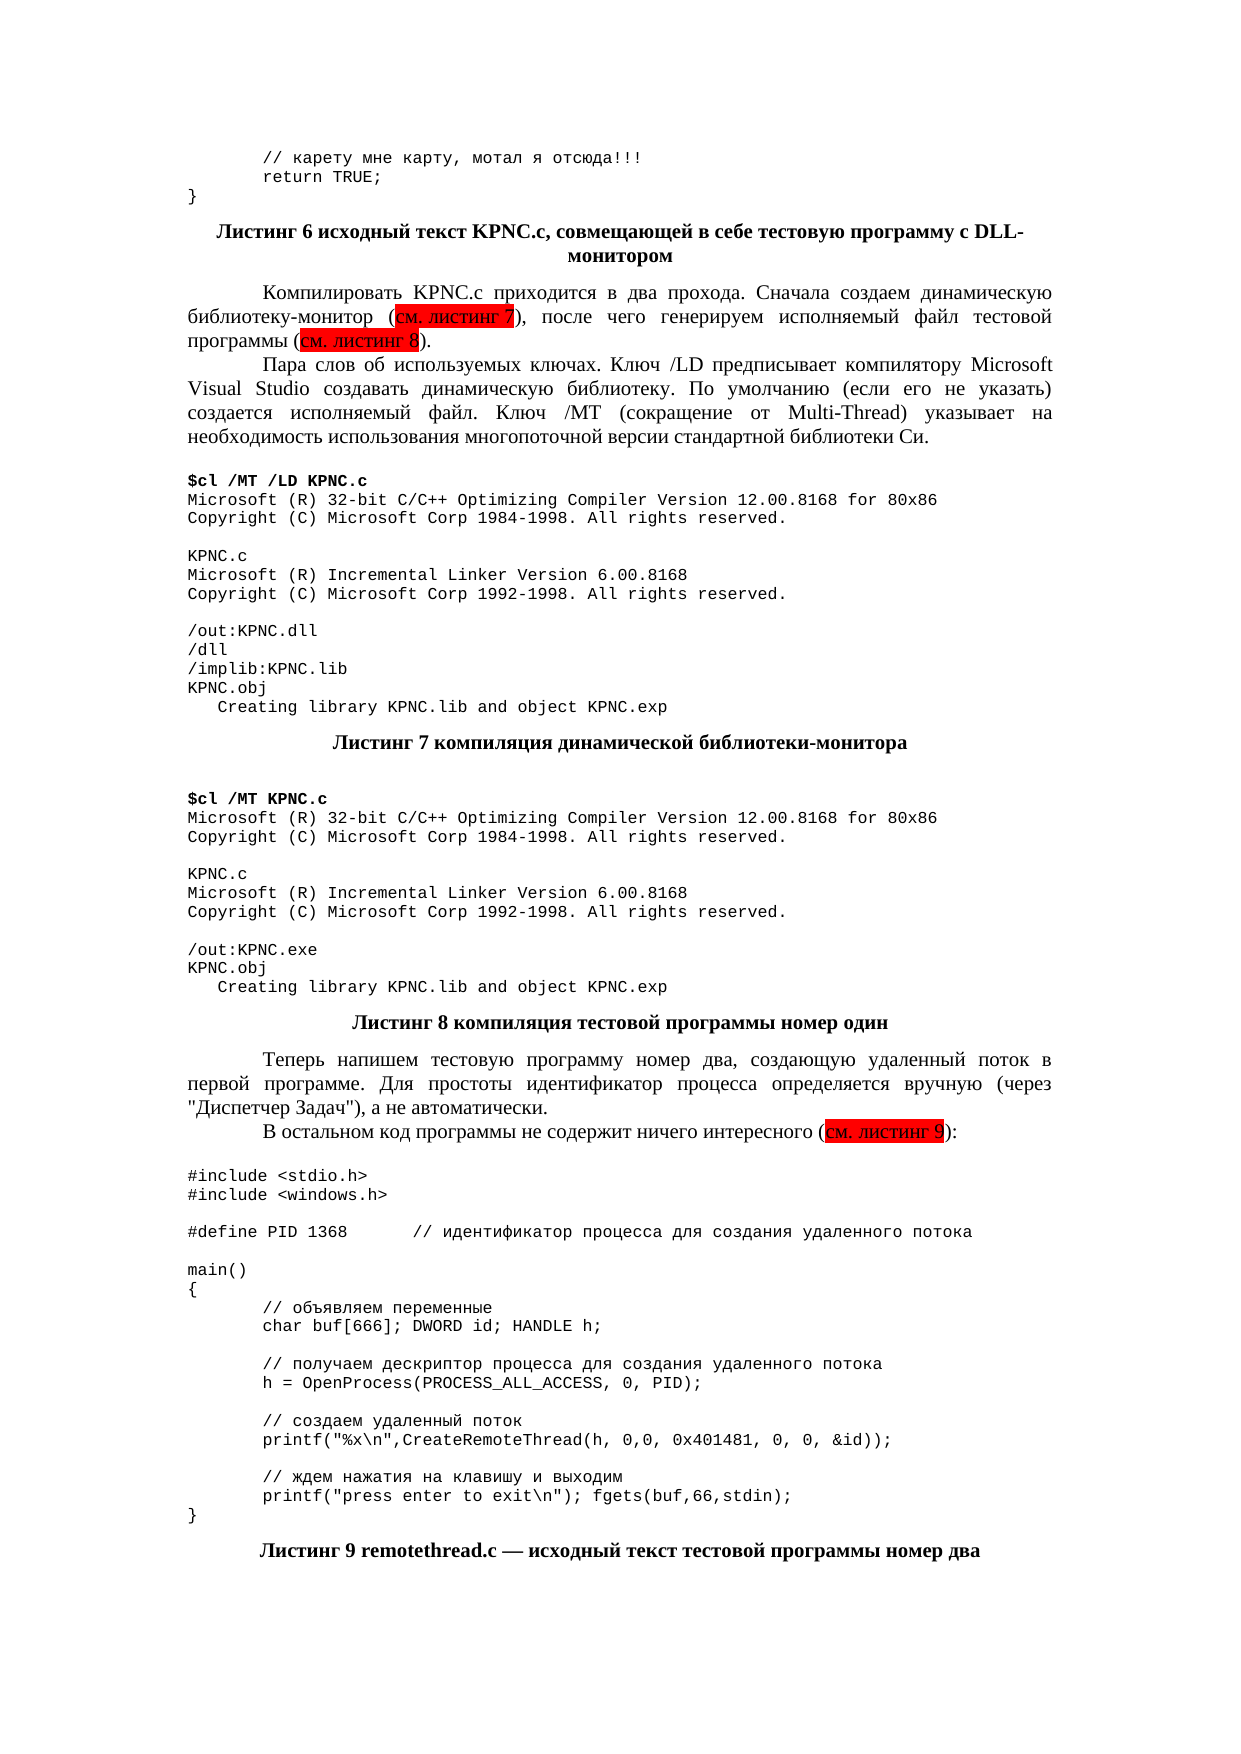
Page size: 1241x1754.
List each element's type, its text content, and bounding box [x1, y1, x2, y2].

text Листинг 6 исходный текст KPNC.c, совмещающей в себе тестовую программу с DLL-монитором [187, 219, 1053, 267]
text Листинг 7 компиляция динамической библиотеки-монитора [187, 730, 1053, 754]
text /out:KPNC.dll [187, 623, 1053, 642]
text KPNC.c [187, 548, 1053, 566]
text Copyright (C) Microsoft Corp 1992-1998. All rights reserved. [187, 903, 1053, 922]
text Microsoft (R) 32-bit C/C++ Optimizing Compiler Version 12.00.8168 for 80x86 [187, 809, 1053, 828]
text main() [187, 1261, 1053, 1280]
text h = OpenProcess(PROCESS_ALL_ACCESS, 0, PID); [187, 1374, 1053, 1393]
text KPNC.obj [187, 960, 1053, 979]
text В остальном код программы не содержит ничего интересного (см. листинг 9): [187, 1119, 1053, 1143]
text // ждем нажатия на клавишу и выходим [187, 1469, 1053, 1488]
text Компилировать KPNC.c приходится в два прохода. Сначала создаем динамическую библиотеку-монитор (см. листинг 7), после чего генерируем исполняемый файл тестовой программы (см. листинг 8). [187, 280, 1053, 352]
text KPNC.c [187, 866, 1053, 885]
text Creating library KPNC.lib and object KPNC.exp [187, 979, 1053, 998]
text Microsoft (R) 32-bit C/C++ Optimizing Compiler Version 12.00.8168 for 80x86 [187, 491, 1053, 510]
text Листинг 8 компиляция тестовой программы номер один [187, 1010, 1053, 1034]
text #include <stdio.h> [187, 1167, 1053, 1186]
text Copyright (C) Microsoft Corp 1984-1998. All rights reserved. [187, 828, 1053, 847]
text #define PID 1368 // идентификатор процесса для создания удаленного потока [187, 1224, 1053, 1243]
text $cl /MT KPNC.c [187, 790, 1053, 809]
text Microsoft (R) Incremental Linker Version 6.00.8168 [187, 566, 1053, 585]
text } [187, 188, 1053, 207]
text char buf[666]; DWORD id; HANDLE h; [187, 1318, 1053, 1337]
text Creating library KPNC.lib and object KPNC.exp [187, 698, 1053, 717]
text Теперь напишем тестовую программу номер два, создающую удаленный поток в первой программе. Для простоты идентификатор процесса определяется вручную (через "Диспетчер Задач"), а не автоматически. [187, 1047, 1053, 1119]
text // объявляем переменные [187, 1299, 1053, 1318]
text // получаем дескриптор процесса для создания удаленного потока [187, 1356, 1053, 1374]
text // создаем удаленный поток [187, 1412, 1053, 1431]
text Microsoft (R) Incremental Linker Version 6.00.8168 [187, 885, 1053, 903]
text /implib:KPNC.lib [187, 661, 1053, 679]
text } [187, 1507, 1053, 1525]
text /dll [187, 642, 1053, 661]
text Copyright (C) Microsoft Corp 1992-1998. All rights reserved. [187, 585, 1053, 604]
text Пара слов об используемых ключах. Ключ /LD предписывает компилятору Microsoft Visual Studio создавать динамическую библиотеку. По умолчанию (если его не указать) создается исполняемый файл. Ключ /MT (сокращение от Multi-Thread) указывает на необходимость использования многопоточной версии стандартной библиотеки Си. [187, 352, 1053, 448]
text // карету мне карту, мотал я отсюда!!! [187, 150, 1053, 169]
text { [187, 1280, 1053, 1299]
text $cl /MT /LD KPNC.c [187, 472, 1053, 491]
text printf("%x\n",CreateRemoteThread(h, 0,0, 0x401481, 0, 0, &id)); [187, 1431, 1053, 1450]
text Copyright (C) Microsoft Corp 1984-1998. All rights reserved. [187, 510, 1053, 529]
text KPNC.obj [187, 679, 1053, 698]
text printf("press enter to exit\n"); fgets(buf,66,stdin); [187, 1488, 1053, 1507]
text Листинг 9 remotethread.c — исходный текст тестовой программы номер два [187, 1538, 1053, 1562]
text /out:KPNC.exe [187, 941, 1053, 960]
text return TRUE; [187, 169, 1053, 188]
text #include <windows.h> [187, 1186, 1053, 1205]
